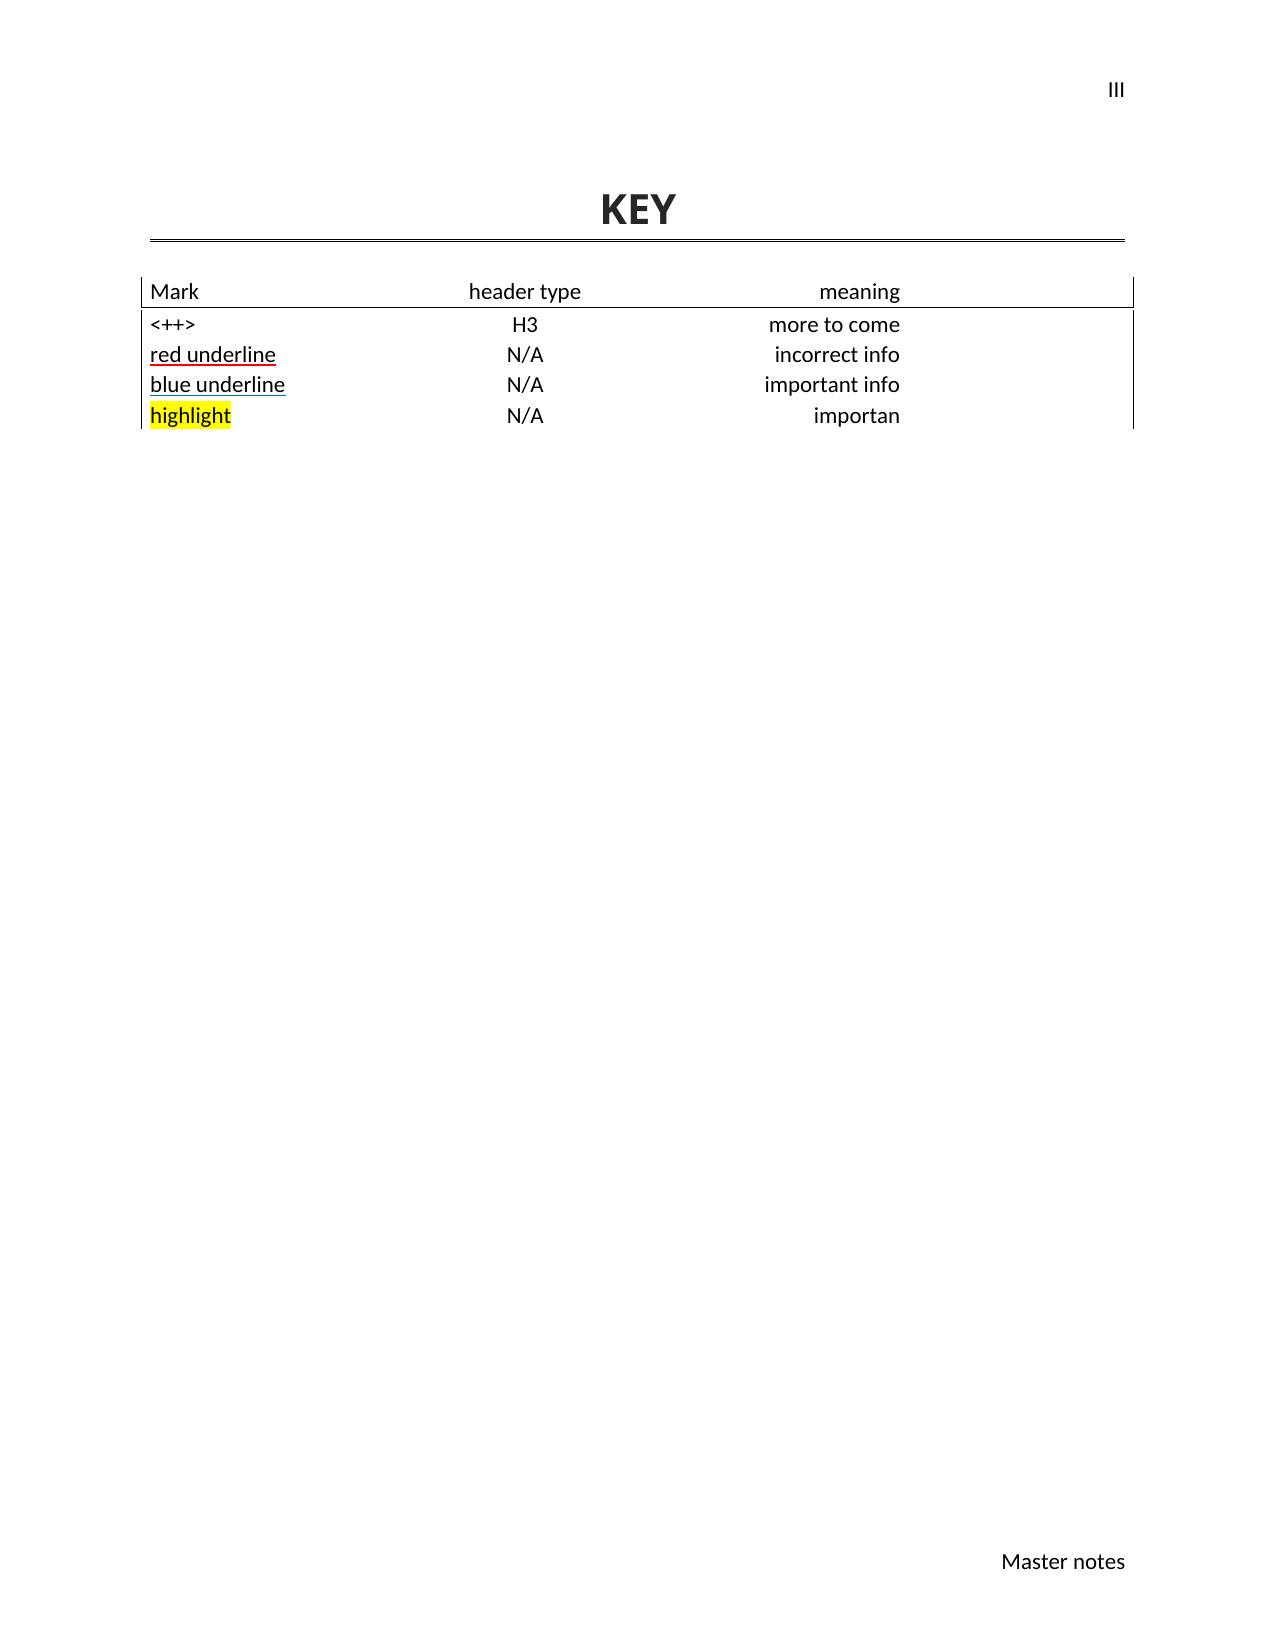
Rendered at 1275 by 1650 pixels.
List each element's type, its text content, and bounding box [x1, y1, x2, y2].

text highlight N/A importan [142, 401, 1133, 429]
text Mark header type meaning [142, 277, 1133, 307]
subtitle KEY [150, 180, 1125, 239]
text <++> H3 more to come [142, 310, 1133, 338]
text blue underline N/A important info [142, 371, 1133, 399]
text red underline N/A incorrect info [142, 340, 1133, 368]
